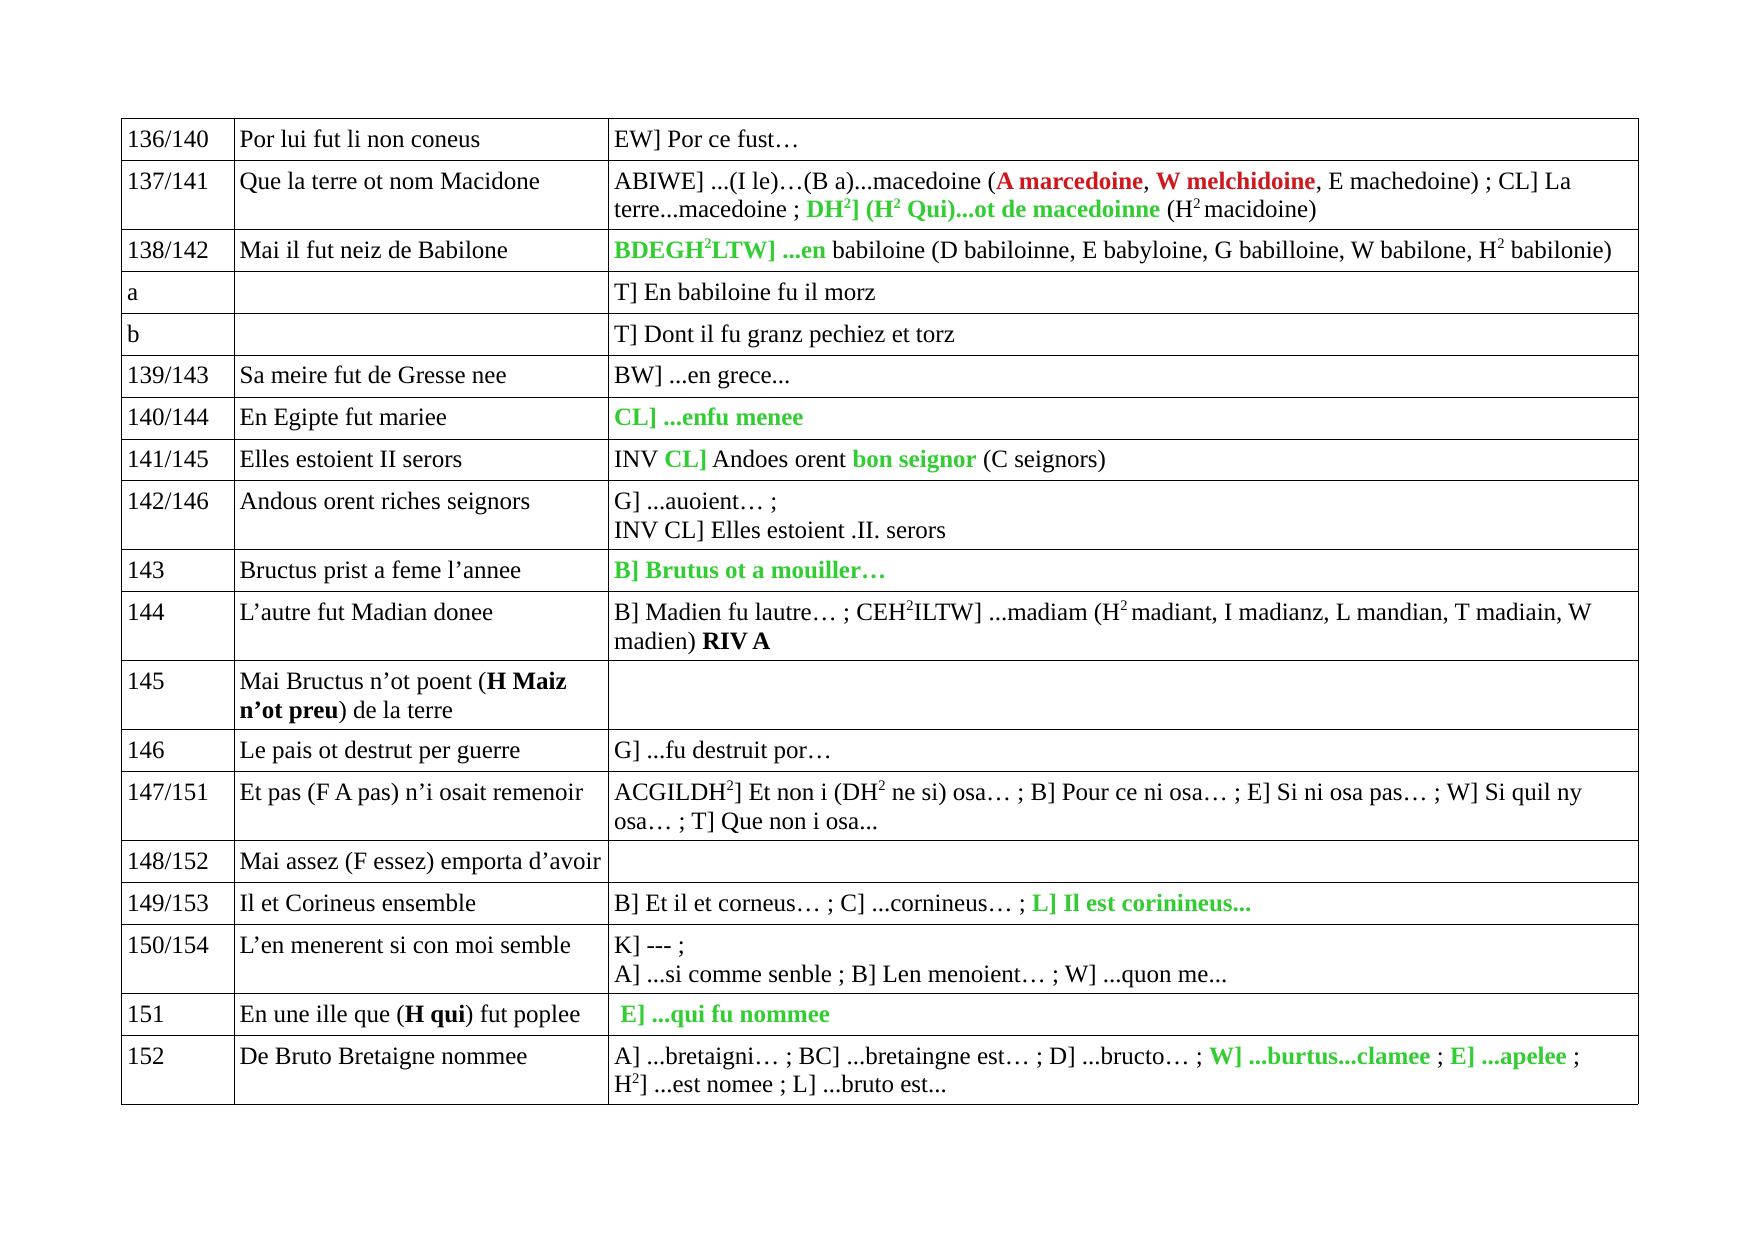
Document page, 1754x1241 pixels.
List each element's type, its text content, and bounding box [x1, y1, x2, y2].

table_cell B] Et il et corneus… ; C] ...cornineus… ; L] Il est corinineus... [609, 883, 1638, 924]
table_cell 141/145 [122, 440, 234, 480]
table_cell A] ...bretaigni… ; BC] ...bretaingne est… ; D] ...bructo… ; W] ...burtus...clamee ; E] ...apelee ; H2] ...est nomee ; L] ...bruto est... [609, 1036, 1638, 1104]
table_cell Por lui fut li non coneus [235, 119, 608, 160]
table_cell EW] Por ce fust… [609, 119, 1638, 160]
table_cell Que la terre ot nom Macidone [235, 161, 608, 229]
table_cell 143 [122, 550, 234, 591]
table_cell [235, 272, 608, 313]
table_cell Andous orent riches seignors [235, 481, 608, 549]
table_cell b [122, 314, 234, 355]
table_cell Sa meire fut de Gresse nee [235, 356, 608, 397]
table_cell 145 [122, 661, 234, 729]
table_cell BW] ...en grece... [609, 356, 1638, 397]
table_cell [609, 661, 1638, 729]
table_cell De Bruto Bretaigne nommee [235, 1036, 608, 1104]
table_cell 142/146 [122, 481, 234, 549]
table_cell L’en menerent si con moi semble [235, 925, 608, 993]
table_cell [235, 314, 608, 355]
table_cell L’autre fut Madian donee [235, 592, 608, 660]
table_cell T] Dont il fu granz pechiez et torz [609, 314, 1638, 355]
table_cell 136/140 [122, 119, 234, 160]
table_cell 151 [122, 994, 234, 1035]
table_cell En Egipte fut mariee [235, 398, 608, 438]
table_cell BDEGH2LTW] ...en babiloine (D babiloinne, E babyloine, G babilloine, W babilone, H2 babilonie) [609, 230, 1638, 271]
table_cell 147/151 [122, 772, 234, 840]
table_cell ACGILDH2] Et non i (DH2 ne si) osa… ; B] Pour ce ni osa… ; E] Si ni osa pas… ; W] Si quil ny osa… ; T] Que non i osa... [609, 772, 1638, 840]
table_cell Mai assez (F essez) emporta d’avoir [235, 841, 608, 882]
table_cell 150/154 [122, 925, 234, 993]
table_cell ABIWE] ...(I le)…(B a)...macedoine (A marcedoine, W melchidoine, E machedoine) ; CL] La terre...macedoine ; DH2] (H2 Qui)...ot de macedoinne (H2 macidoine) [609, 161, 1638, 229]
table_cell E] ...qui fu nommee [609, 994, 1638, 1035]
table_cell 137/141 [122, 161, 234, 229]
table_cell Mai Bructus n’ot poent (H Maiz n’ot preu) de la terre [235, 661, 608, 729]
table_cell 144 [122, 592, 234, 660]
table_cell Et pas (F A pas) n’i osait remenoir [235, 772, 608, 840]
table_cell Bructus prist a feme l’annee [235, 550, 608, 591]
table_cell Mai il fut neiz de Babilone [235, 230, 608, 271]
table_cell Le pais ot destrut per guerre [235, 730, 608, 771]
table_cell K] --- ; A] ...si comme senble ; B] Len menoient… ; W] ...quon me... [609, 925, 1638, 993]
table_cell 138/142 [122, 230, 234, 271]
table_cell Il et Corineus ensemble [235, 883, 608, 924]
table_cell 139/143 [122, 356, 234, 397]
table_cell B] Madien fu lautre… ; CEH2ILTW] ...madiam (H2 madiant, I madianz, L mandian, T madiain, W madien) RIV A [609, 592, 1638, 660]
table_cell G] ...fu destruit por… [609, 730, 1638, 771]
table_cell B] Brutus ot a mouiller… [609, 550, 1638, 591]
table_cell CL] ...enfu menee [609, 398, 1638, 438]
table_cell a [122, 272, 234, 313]
table_cell 146 [122, 730, 234, 771]
table_cell En une ille que (H qui) fut poplee [235, 994, 608, 1035]
table_cell 140/144 [122, 398, 234, 438]
table_cell INV CL] Andoes orent bon seignor (C seignors) [609, 440, 1638, 480]
table_cell G] ...auoient… ; INV CL] Elles estoient .II. serors [609, 481, 1638, 549]
table_cell T] En babiloine fu il morz [609, 272, 1638, 313]
table_cell 148/152 [122, 841, 234, 882]
table_cell Elles estoient II serors [235, 440, 608, 480]
table_cell 149/153 [122, 883, 234, 924]
table_cell [609, 841, 1638, 882]
table_cell 152 [122, 1036, 234, 1104]
